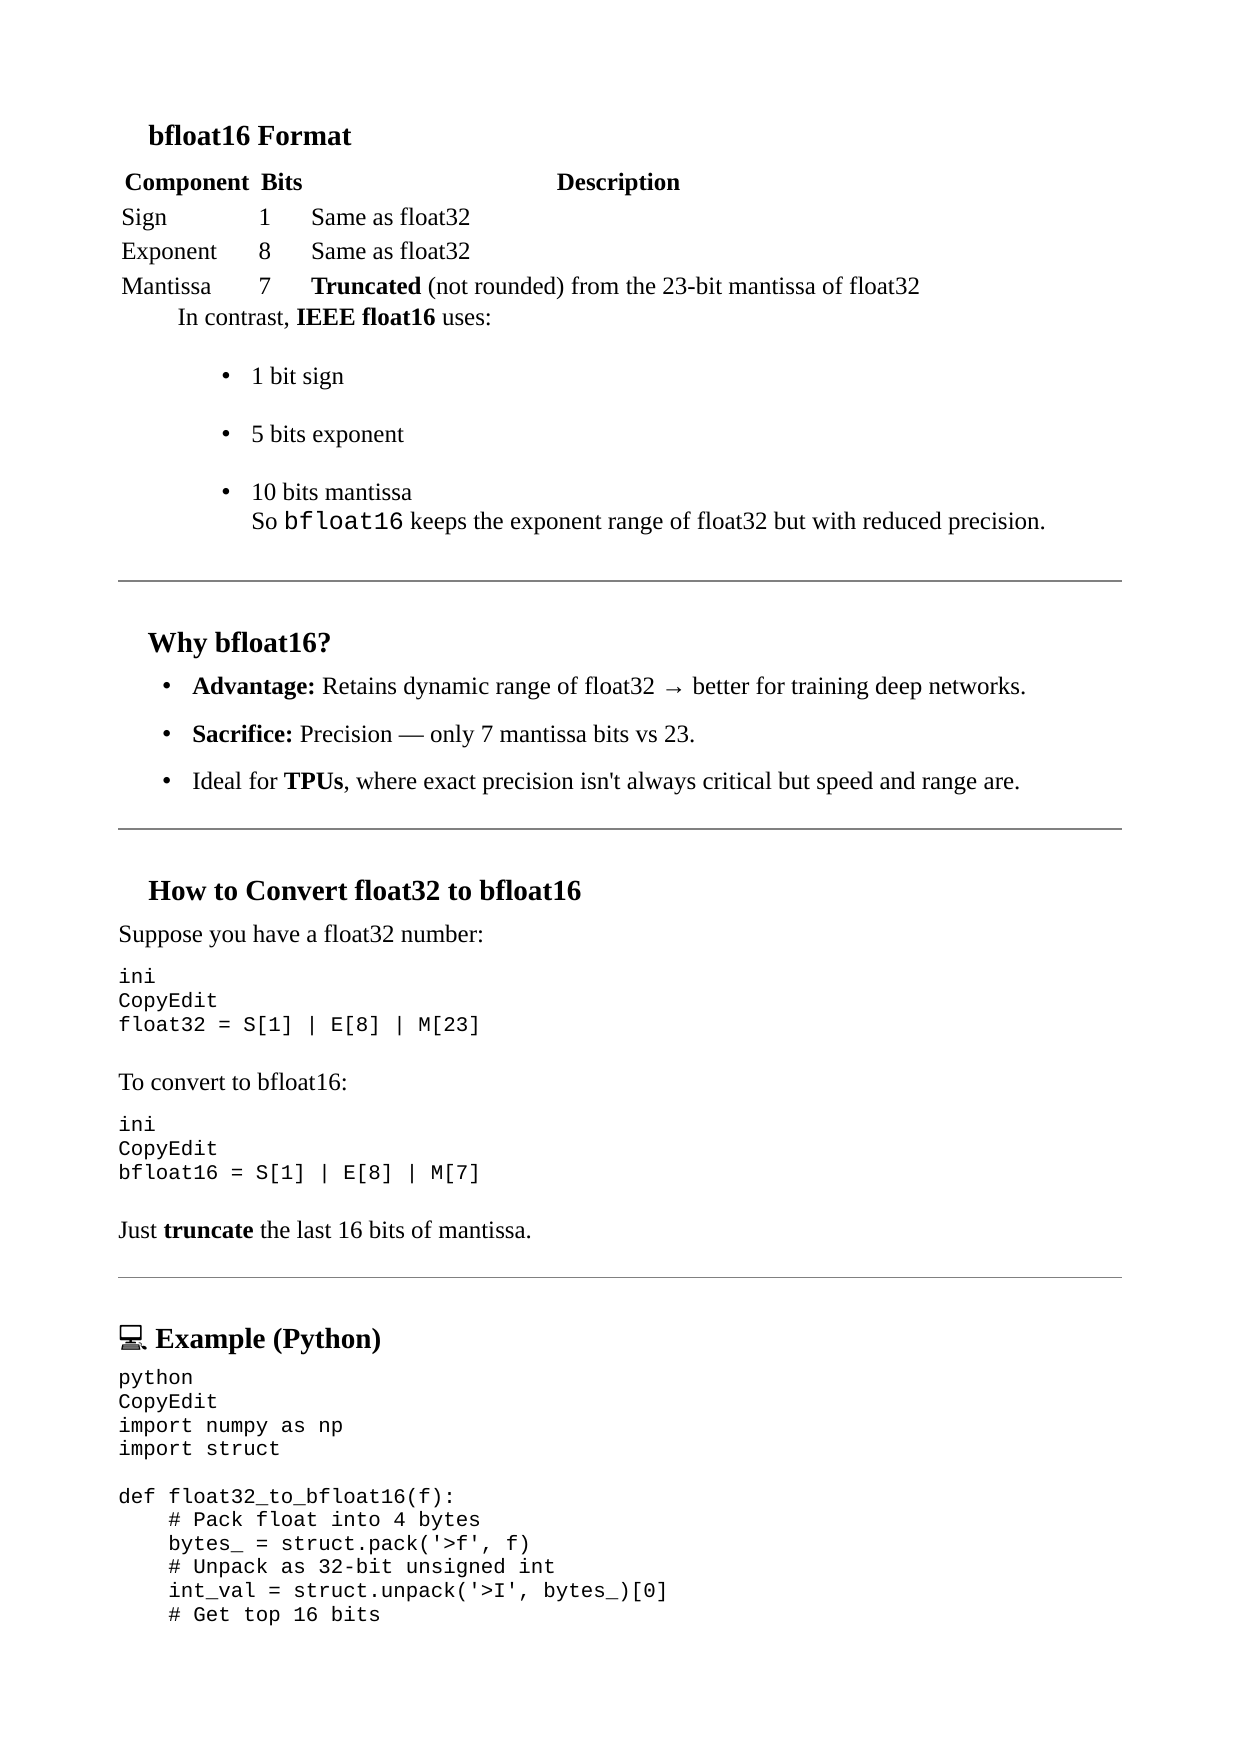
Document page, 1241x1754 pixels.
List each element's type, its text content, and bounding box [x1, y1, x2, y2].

table_header Description [308, 164, 929, 199]
text float32 = S[1] | E[8] | M[23] [118, 1014, 1122, 1037]
table_header Component [118, 164, 255, 199]
text # Pack float into 4 bytes [118, 1509, 1122, 1533]
subtitle ✅ bfloat16 Format [118, 118, 1122, 152]
table_cell Exponent [118, 233, 255, 268]
text bytes_ = struct.pack('>f', f) [118, 1533, 1122, 1557]
table_cell Same as float32 [308, 199, 929, 233]
text python [118, 1367, 1122, 1391]
text import numpy as np [118, 1415, 1122, 1438]
list Ideal for TPUs, where exact precision isn't always critical but speed and range are. [162, 766, 1122, 795]
text To convert to bfloat16: [118, 1067, 1122, 1096]
list 10 bits mantissa So bfloat16 keeps the exponent range of float32 but with reduced precision. [222, 477, 1063, 537]
list 5 bits exponent [222, 419, 1063, 448]
list Sacrifice: Precision — only 7 mantissa bits vs 23. [162, 719, 1122, 747]
text Just truncate the last 16 bits of mantissa. [118, 1215, 1122, 1244]
text ini [118, 966, 1122, 990]
subtitle 🔧 How to Convert float32 to bfloat16 [118, 873, 1122, 906]
subtitle 🧠 Why bfloat16? [118, 625, 1122, 659]
text ini [118, 1114, 1122, 1138]
table_cell Truncated (not rounded) from the 23-bit mantissa of float32 [308, 268, 929, 302]
table_header Bits [255, 164, 308, 199]
text # Unpack as 32-bit unsigned int [118, 1557, 1122, 1580]
table_cell 7 [255, 268, 308, 302]
text bfloat16 = S[1] | E[8] | M[7] [118, 1162, 1122, 1185]
text CopyEdit [118, 1391, 1122, 1415]
table_cell 8 [255, 233, 308, 268]
list Advantage: Retains dynamic range of float32 → better for training deep networks. [162, 671, 1122, 700]
text In contrast, IEEE float16 uses: [177, 302, 1063, 331]
table_cell Same as float32 [308, 233, 929, 268]
text def float32_to_bfloat16(f): [118, 1486, 1122, 1509]
table_cell Mantissa [118, 268, 255, 302]
list 1 bit sign [222, 361, 1063, 389]
text CopyEdit [118, 990, 1122, 1014]
table_cell Sign [118, 199, 255, 233]
subtitle 💻 Example (Python) [118, 1321, 1122, 1355]
text Suppose you have a float32 number: [118, 919, 1122, 948]
text import struct [118, 1438, 1122, 1462]
table_cell 1 [255, 199, 308, 233]
text int_val = struct.unpack('>I', bytes_)[0] [118, 1580, 1122, 1604]
text CopyEdit [118, 1138, 1122, 1162]
text # Get top 16 bits [118, 1604, 1122, 1627]
